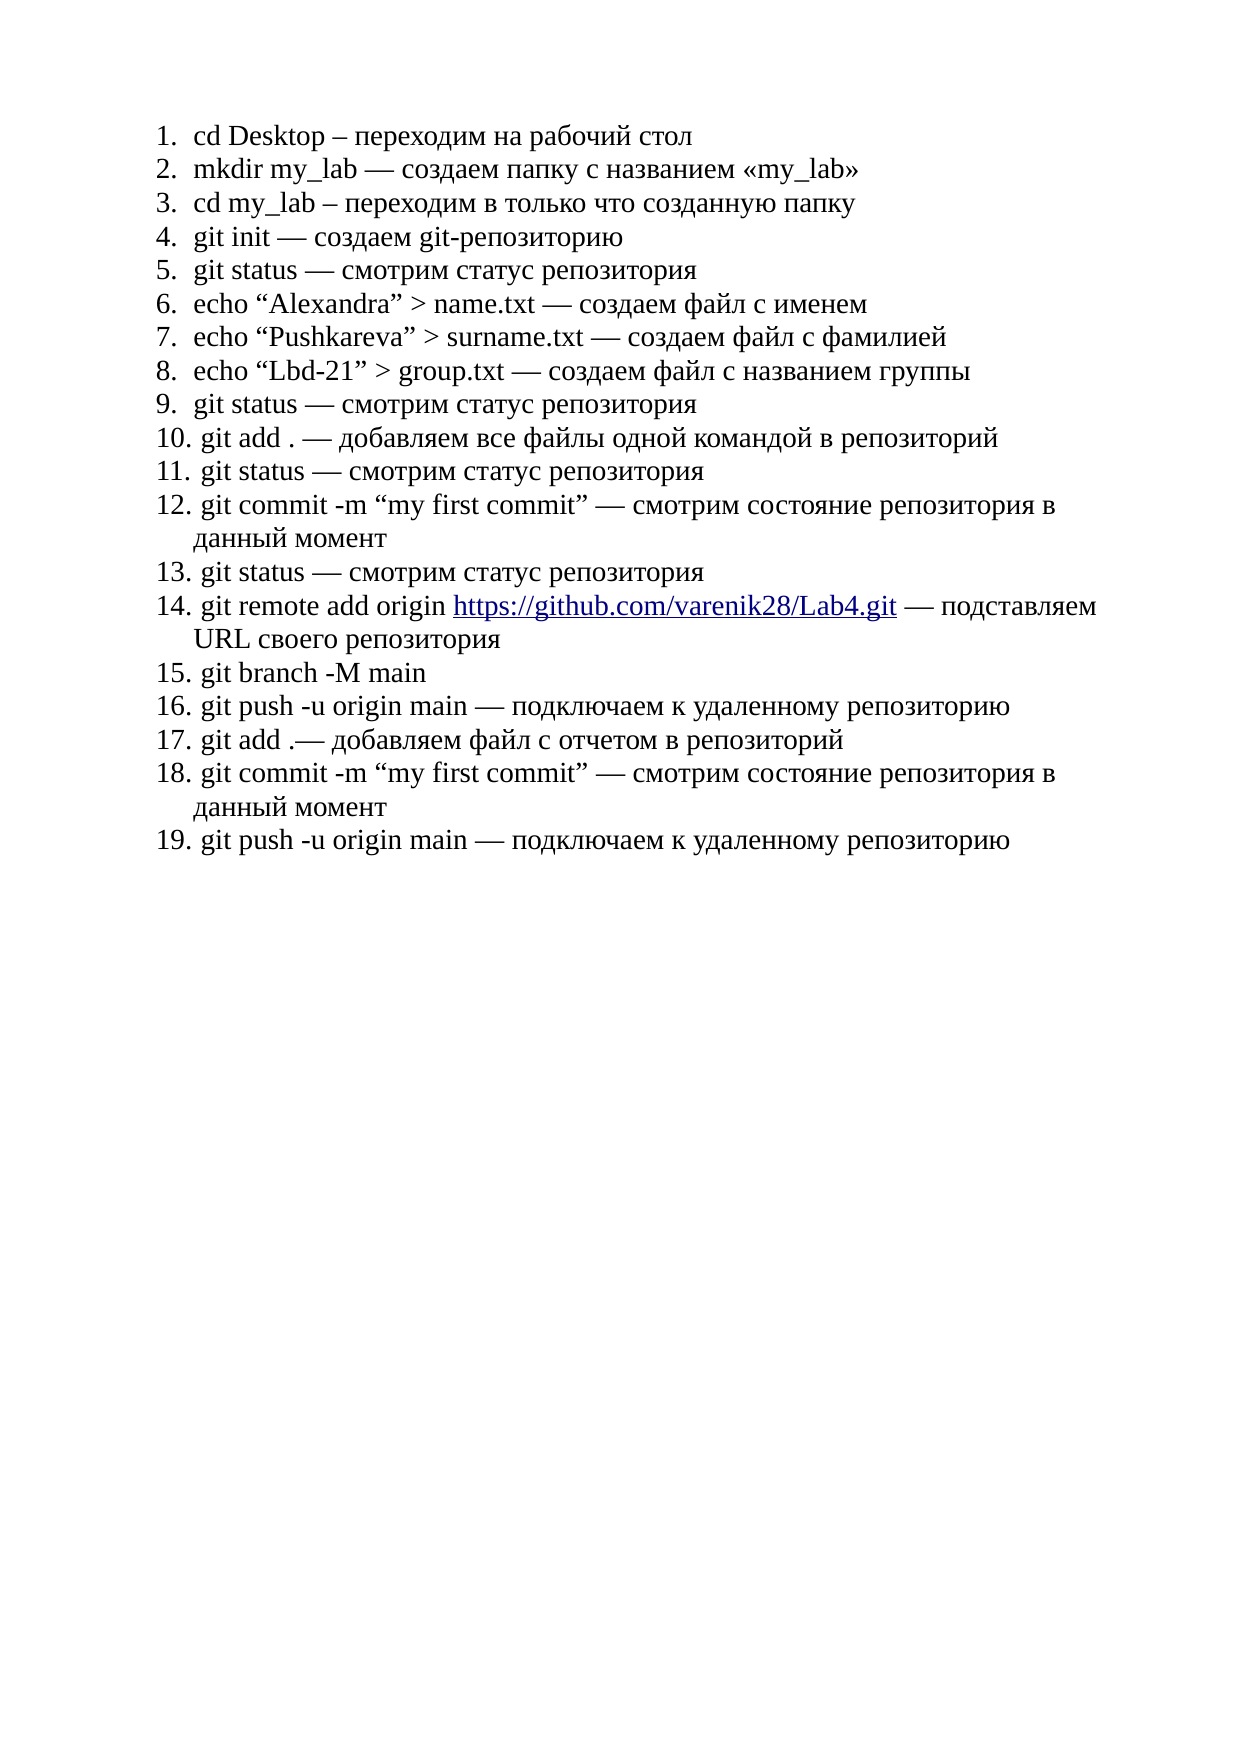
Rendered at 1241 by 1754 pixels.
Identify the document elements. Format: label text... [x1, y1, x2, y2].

list git add .— добавляем файл с отчетом в репозиторий [156, 722, 1122, 755]
list echo “Alexandra” > name.txt — создаем файл с именем [156, 286, 1122, 319]
list mkdir my_lab — создаем папку с названием «my_lab» [156, 152, 1122, 185]
list git status — смотрим статус репозитория [156, 453, 1122, 487]
list git push -u origin main — подключаем к удаленному репозиторию [156, 688, 1122, 722]
list git remote add origin https://github.com/varenik28/Lab4.git — подставляем URL своего репозитория [156, 588, 1122, 655]
list git status — смотрим статус репозитория [156, 252, 1122, 286]
list git status — смотрим статус репозитория [156, 386, 1122, 420]
list git push -u origin main — подключаем к удаленному репозиторию [156, 822, 1122, 856]
list git branch -M main [156, 655, 1122, 688]
list git init — создаем git-репозиторию [156, 219, 1122, 252]
list git add . — добавляем все файлы одной командой в репозиторий [156, 420, 1122, 453]
list echo “Pushkareva” > surname.txt — создаем файл с фамилией [156, 319, 1122, 353]
list cd my_lab – переходим в только что созданную папку [156, 185, 1122, 219]
list git commit -m “my first commit” — смотрим состояние репозитория в данный момент [156, 487, 1122, 554]
list echo “Lbd-21” > group.txt — создаем файл с названием группы [156, 353, 1122, 386]
list git status — смотрим статус репозитория [156, 554, 1122, 588]
list git commit -m “my first commit” — смотрим состояние репозитория в данный момент [156, 755, 1122, 822]
list cd Desktop – переходим на рабочий стол [156, 118, 1122, 152]
